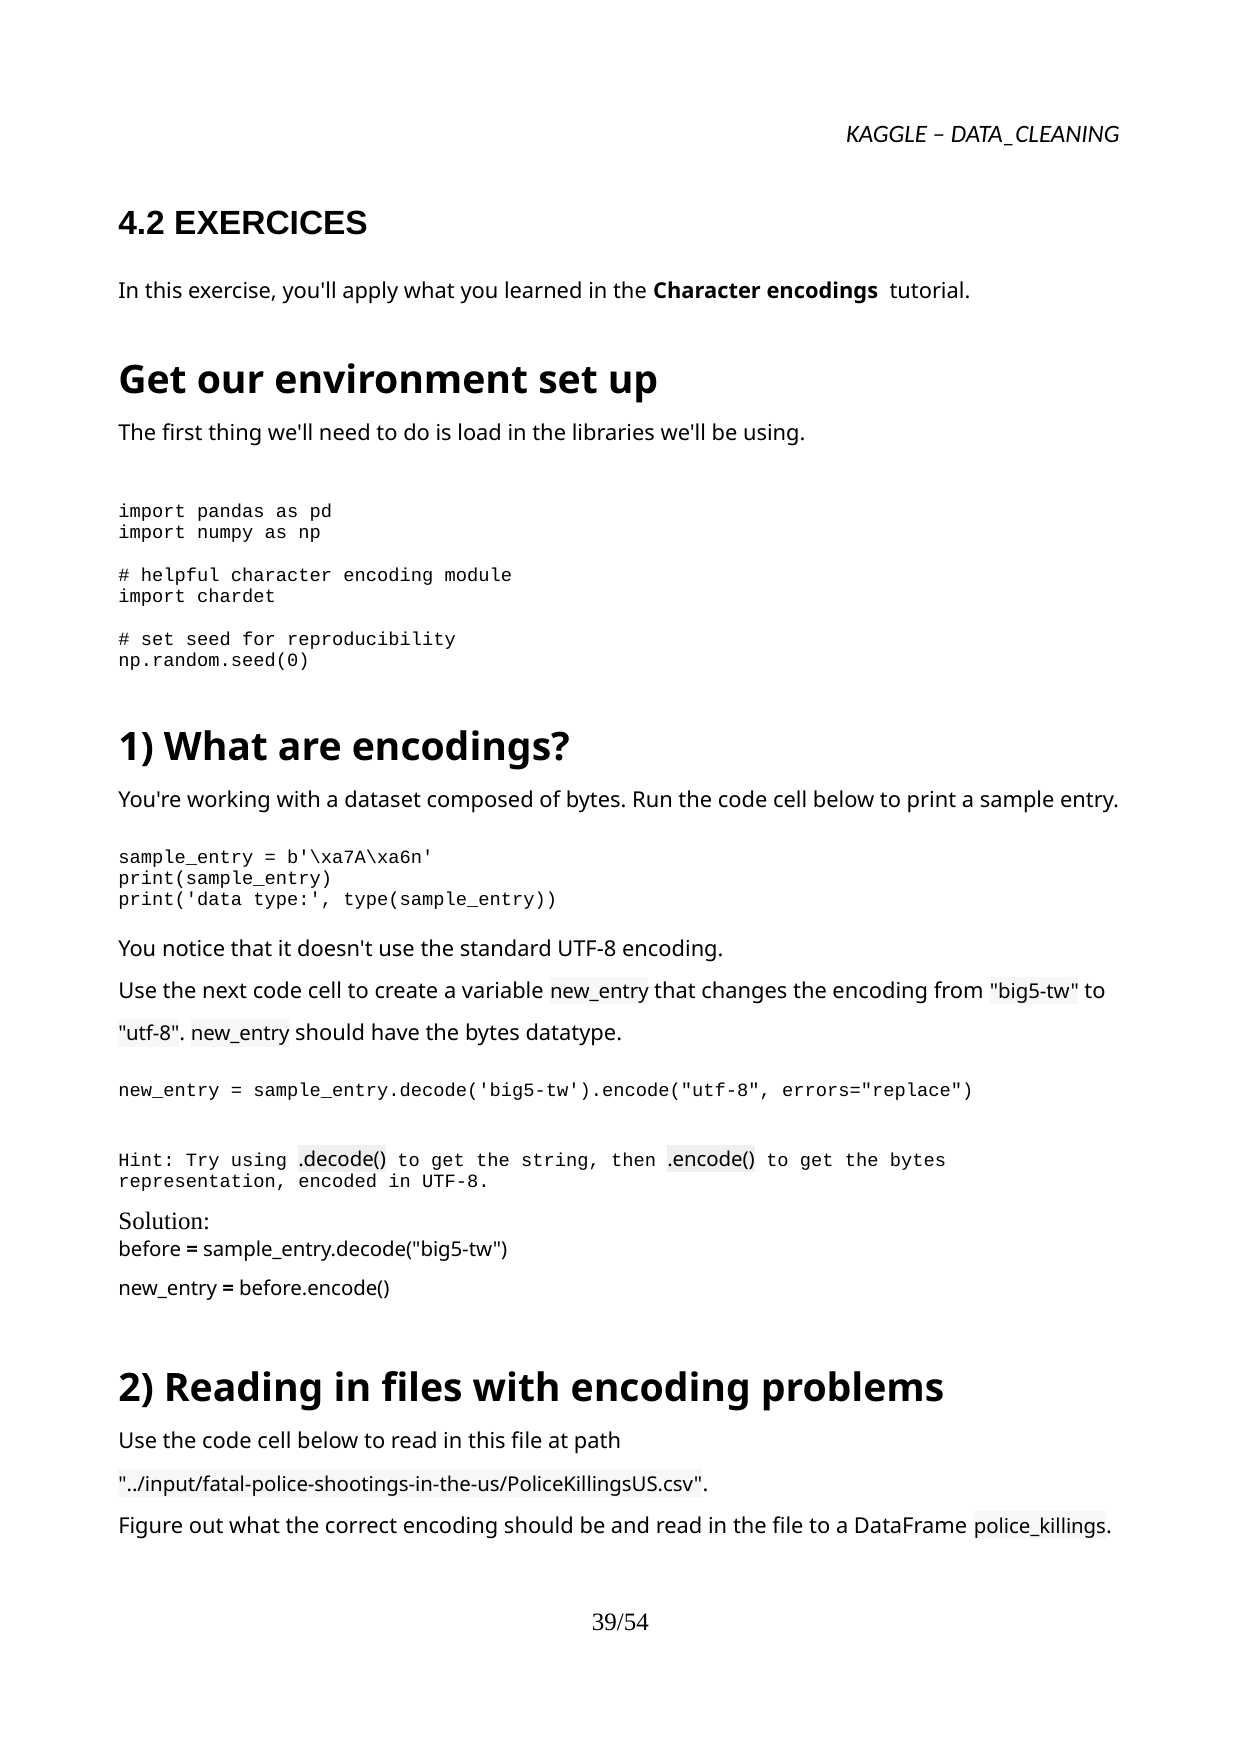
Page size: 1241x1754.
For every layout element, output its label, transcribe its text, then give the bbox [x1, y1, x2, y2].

text Solution: [118, 1206, 1122, 1235]
text Figure out what the correct encoding should be and read in the file to a DataFrame police_killings. [118, 1510, 1122, 1539]
subtitle 4.2 EXERCICES [118, 203, 1122, 242]
subtitle 1) What are encodings? [118, 718, 1122, 772]
text sample_entry = b'\xa7A\xa6n' [118, 848, 1122, 869]
text import numpy as np [118, 523, 1122, 544]
text Hint: Try using .decode() to get the string, then .encode() to get the bytes representation, encoded in UTF-8. [118, 1144, 1122, 1193]
subtitle Get our environment set up [118, 352, 1122, 405]
text print(sample_entry) [118, 869, 1122, 890]
text before = sample_entry.decode("big5-tw") [118, 1235, 1122, 1262]
text new_entry = before.encode() [118, 1274, 1122, 1302]
text print('data type:', type(sample_entry)) [118, 890, 1122, 911]
text # helpful character encoding module [118, 566, 1122, 587]
text The first thing we'll need to do is load in the libraries we'll be using. [118, 417, 1122, 447]
text You're working with a dataset composed of bytes. Run the code cell below to print a sample entry. [118, 784, 1122, 814]
text # set seed for reproducibility [118, 629, 1122, 651]
text You notice that it doesn't use the standard UTF-8 encoding. [118, 933, 1122, 962]
text Use the next code cell to create a variable new_entry that changes the encoding from "big5-tw" to "utf-8". new_entry should have the bytes datatype. [118, 975, 1122, 1047]
text new_entry = sample_entry.decode('big5-tw').encode("utf-8", errors="replace") [118, 1081, 1122, 1102]
text import chardet [118, 587, 1122, 608]
text In this exercise, you'll apply what you learned in the Character encodings tutorial. [118, 276, 1122, 305]
text import pandas as pd [118, 502, 1122, 523]
text Use the code cell below to read in this file at path "../input/fatal-police-shootings-in-the-us/PoliceKillingsUS.csv". [118, 1425, 1122, 1497]
subtitle 2) Reading in files with encoding problems [118, 1359, 1122, 1413]
text np.random.seed(0) [118, 651, 1122, 672]
